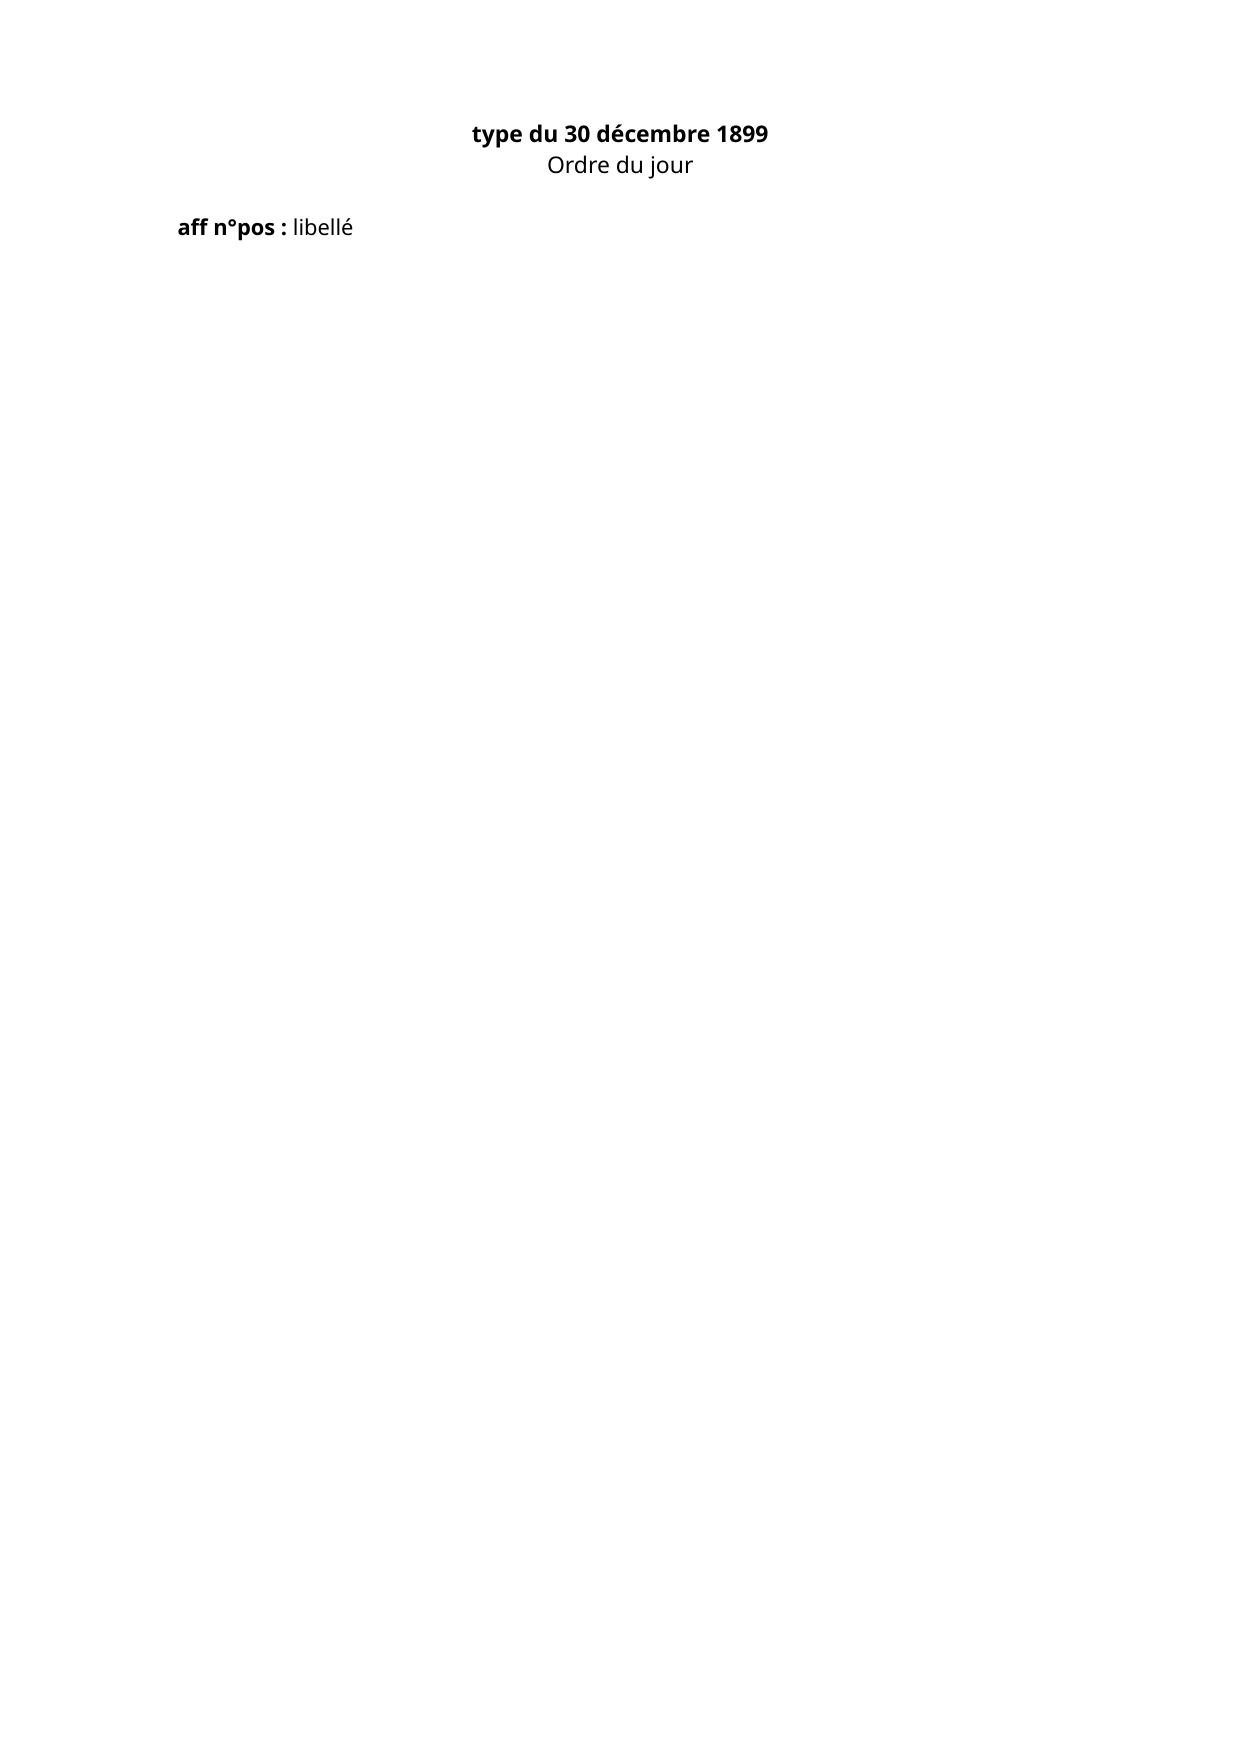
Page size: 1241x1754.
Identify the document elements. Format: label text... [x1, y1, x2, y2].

text aff n°pos : libellé [177, 212, 1063, 242]
text Ordre du jour [177, 149, 1063, 181]
text type du 30 décembre 1899 [177, 118, 1063, 149]
